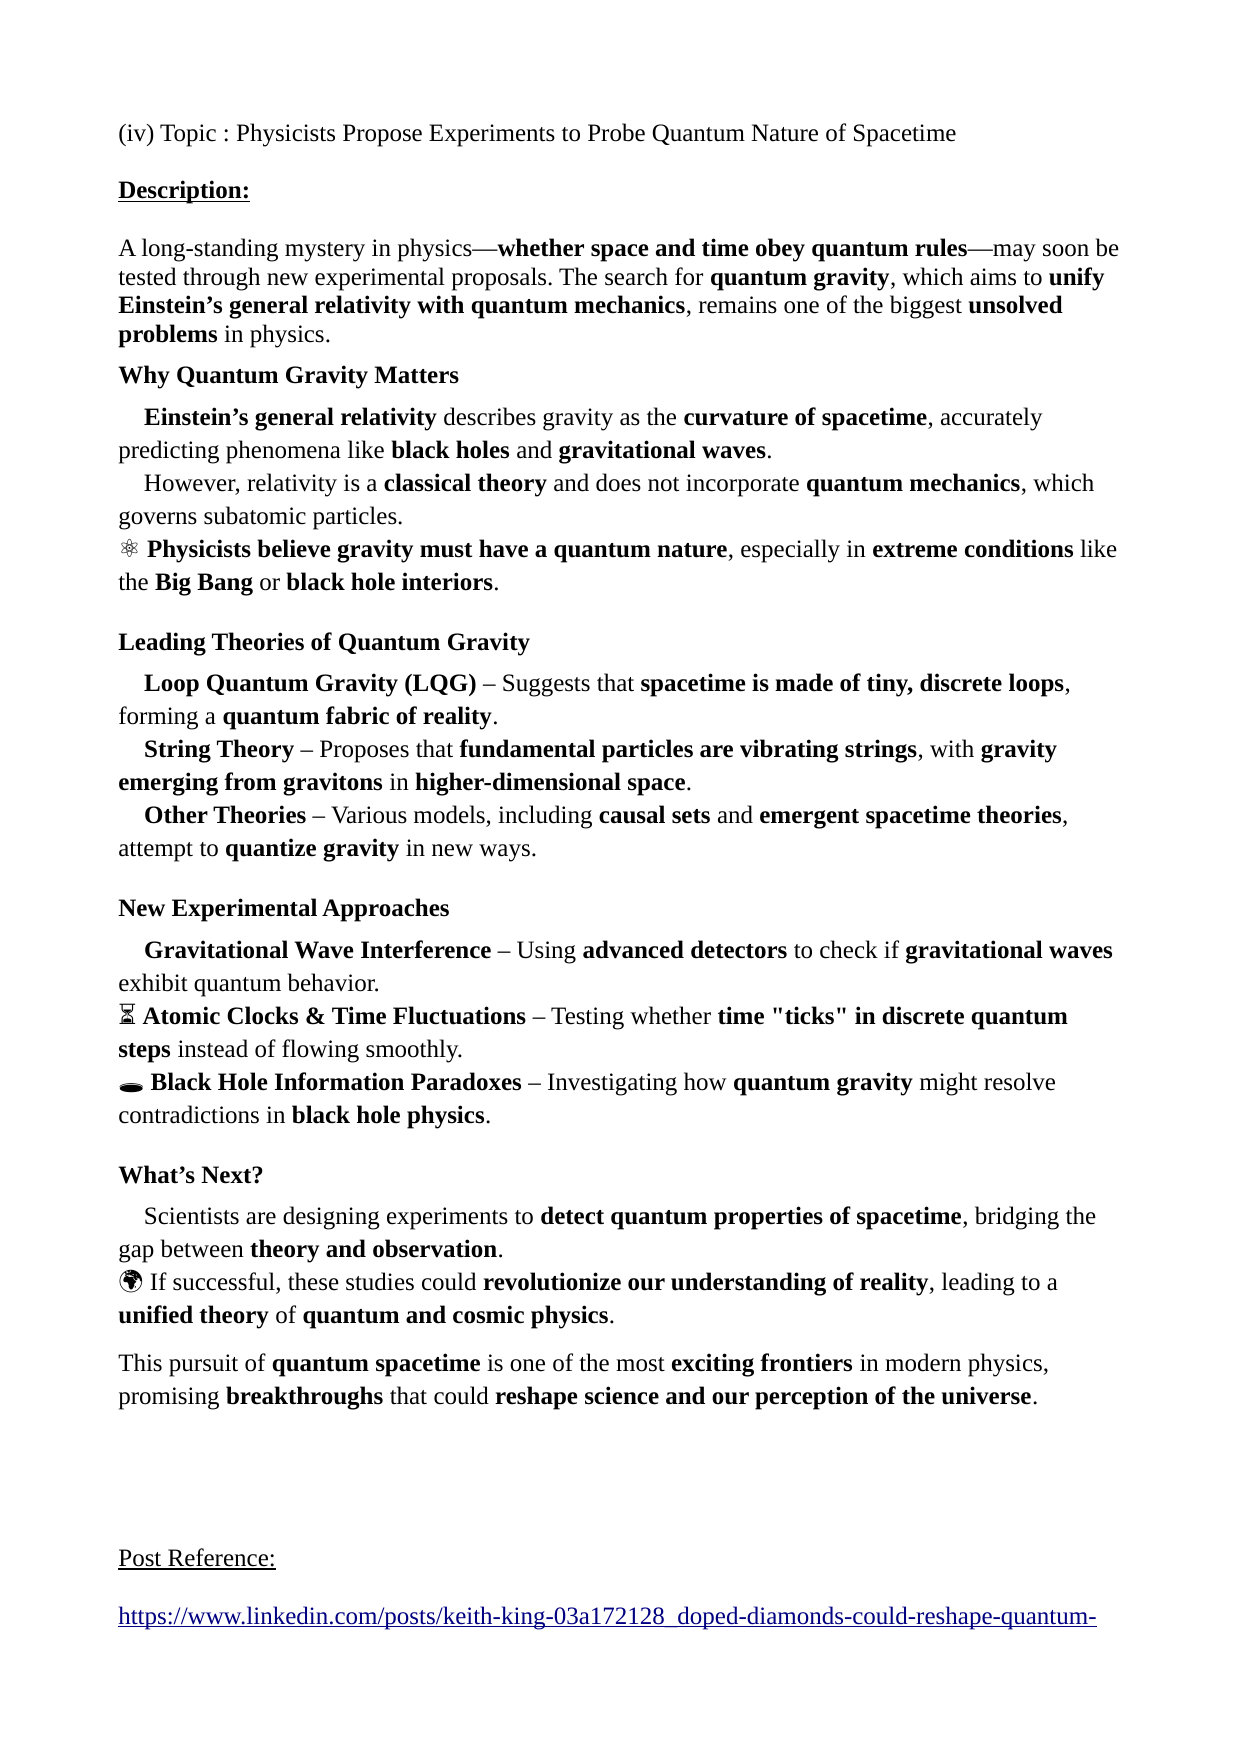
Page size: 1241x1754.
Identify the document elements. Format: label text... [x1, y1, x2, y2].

text 🔭 Gravitational Wave Interference – Using advanced detectors to check if gravitational waves exhibit quantum behavior. ⏳ Atomic Clocks & Time Fluctuations – Testing whether time "ticks" in discrete quantum steps instead of flowing smoothly. 🕳 Black Hole Information Paradoxes – Investigating how quantum gravity might resolve contradictions in black hole physics. [118, 935, 1122, 1129]
text (iv) Topic : Physicists Propose Experiments to Probe Quantum Nature of Spacetime Description: A long-standing mystery in physics—whether space and time obey quantum rules—may soon be tested through new experimental proposals. The search for quantum gravity, which aims to unify Einstein’s general relativity with quantum mechanics, remains one of the biggest unsolved problems in physics. [118, 118, 1122, 348]
subtitle What’s Next? [118, 1160, 1122, 1189]
subtitle New Experimental Approaches [118, 893, 1122, 922]
text 🔬 Scientists are designing experiments to detect quantum properties of spacetime, bridging the gap between theory and observation. 🌍 If successful, these studies could revolutionize our understanding of reality, leading to a unified theory of quantum and cosmic physics. [118, 1201, 1122, 1329]
subtitle Why Quantum Gravity Matters [118, 361, 1122, 389]
text This pursuit of quantum spacetime is one of the most exciting frontiers in modern physics, promising breakthroughs that could reshape science and our perception of the universe. 🚀 [118, 1348, 1122, 1410]
text 🔗 Loop Quantum Gravity (LQG) – Suggests that spacetime is made of tiny, discrete loops, forming a quantum fabric of reality. 🎸 String Theory – Proposes that fundamental particles are vibrating strings, with gravity emerging from gravitons in higher-dimensional space. 🧩 Other Theories – Various models, including causal sets and emergent spacetime theories, attempt to quantize gravity in new ways. [118, 668, 1122, 862]
subtitle Leading Theories of Quantum Gravity [118, 627, 1122, 656]
text 🌌 Einstein’s general relativity describes gravity as the curvature of spacetime, accurately predicting phenomena like black holes and gravitational waves. 🔬 However, relativity is a classical theory and does not incorporate quantum mechanics, which governs subatomic particles. ⚛️ Physicists believe gravity must have a quantum nature, especially in extreme conditions like the Big Bang or black hole interiors. [118, 402, 1122, 596]
text Post Reference: https://www.linkedin.com/posts/keith-king-03a172128_doped-diamonds-could-reshape-quantum- [118, 1428, 1122, 1630]
